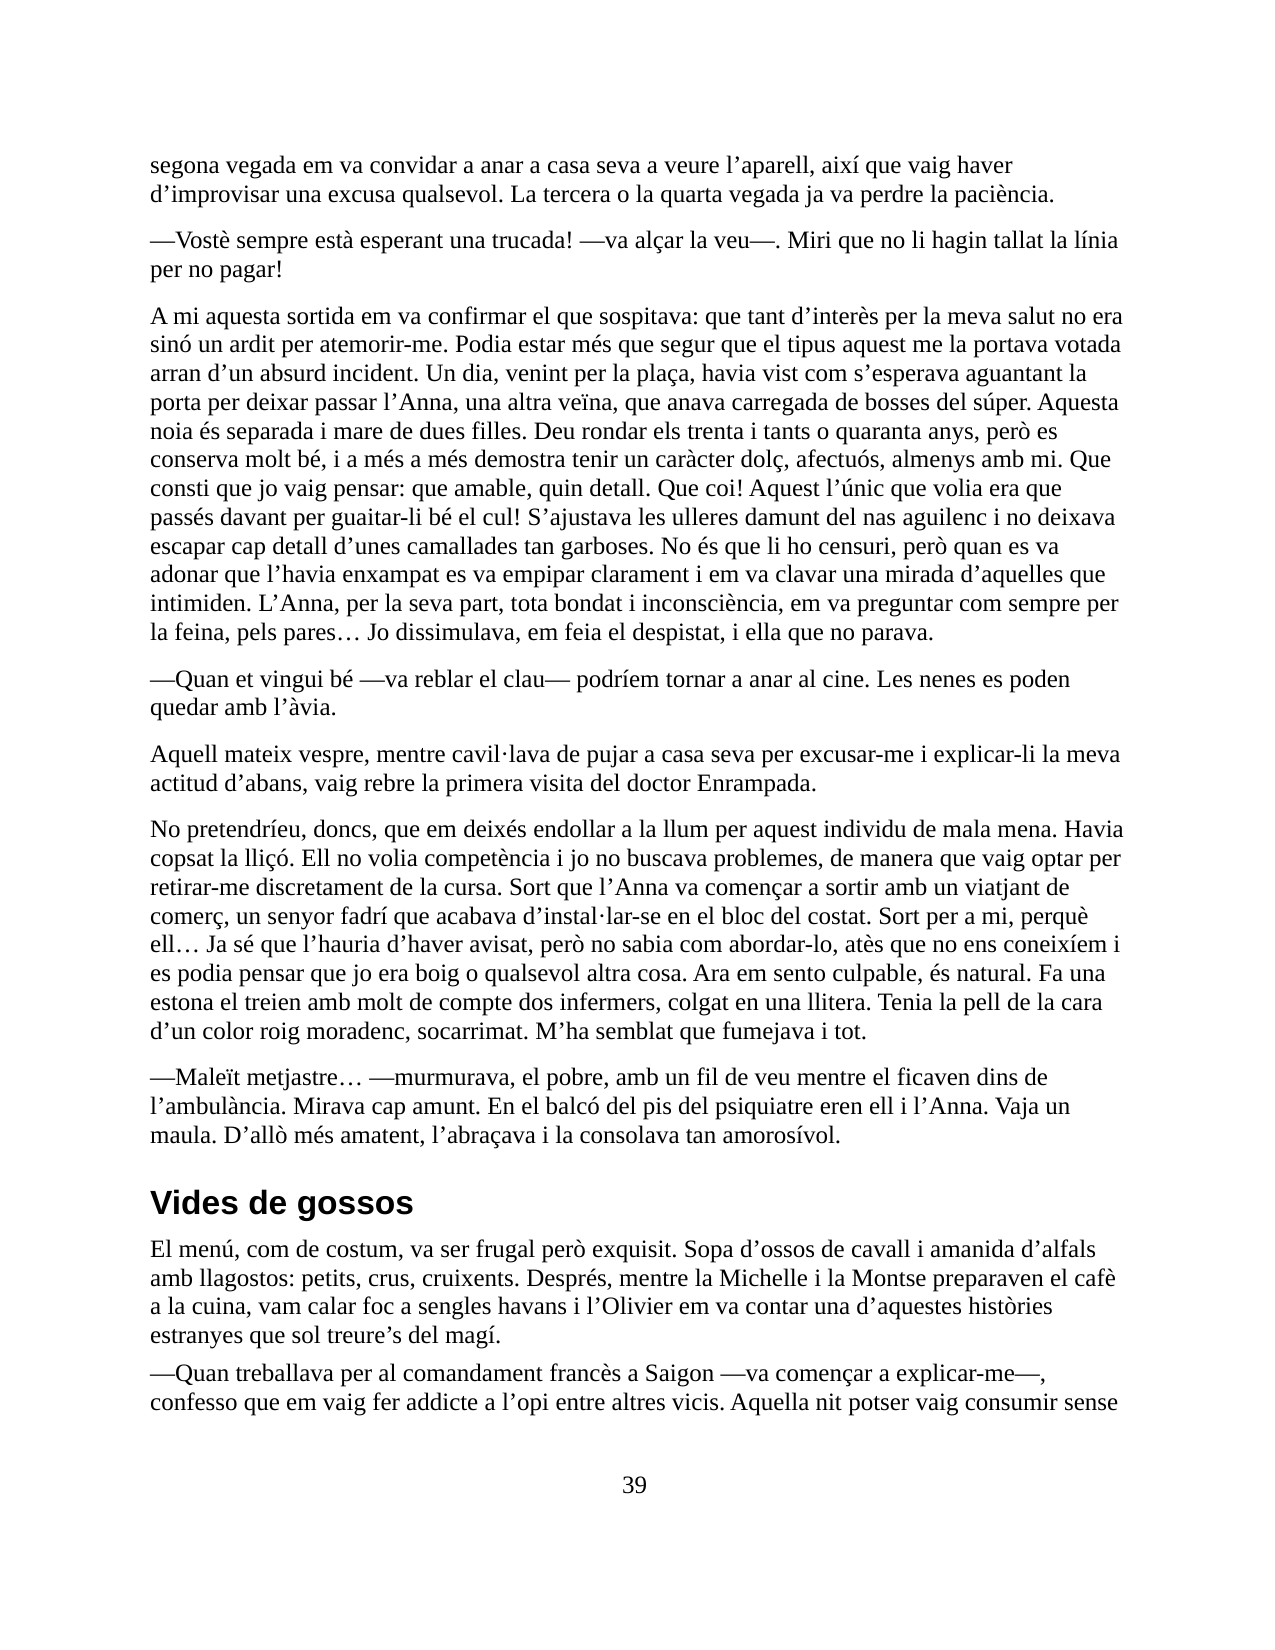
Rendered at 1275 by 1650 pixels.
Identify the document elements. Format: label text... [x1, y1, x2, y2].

text —Quan et vingui bé —va reblar el clau— podríem tornar a anar al cine. Les nenes es poden quedar amb l’àvia. [150, 664, 1125, 721]
text segona vegada em va convidar a anar a casa seva a veure l’aparell, així que vaig haver d’improvisar una excusa qualsevol. La tercera o la quarta vegada ja va perdre la paciència. [150, 150, 1125, 207]
text —Quan treballava per al comandament francès a Saigon —va començar a explicar-me—, confesso que em vaig fer addicte a l’opi entre altres vicis. Aquella nit potser vaig consumir sense [150, 1358, 1125, 1415]
text —Vostè sempre està esperant una trucada! —va alçar la veu—. Miri que no li hagin tallat la línia per no pagar! [150, 225, 1125, 283]
text Aquell mateix vespre, mentre cavil·lava de pujar a casa seva per excusar-me i explicar-li la meva actitud d’abans, vaig rebre la primera visita del doctor Enrampada. [150, 739, 1125, 797]
text No pretendríeu, doncs, que em deixés endollar a la llum per aquest individu de mala mena. Havia copsat la lliçó. Ell no volia competència i jo no buscava problemes, de manera que vaig optar per retirar-me discretament de la cursa. Sort que l’Anna va començar a sortir amb un viatjant de comerç, un senyor fadrí que acabava d’instal·lar-se en el bloc del costat. Sort per a mi, perquè ell… Ja sé que l’hauria d’haver avisat, però no sabia com abordar-lo, atès que no ens coneixíem i es podia pensar que jo era boig o qualsevol altra cosa. Ara em sento culpable, és natural. Fa una estona el treien amb molt de compte dos infermers, colgat en una llitera. Tenia la pell de la cara d’un color roig moradenc, socarrimat. M’ha semblat que fumejava i tot. [150, 814, 1125, 1044]
text El menú, com de costum, va ser frugal però exquisit. Sopa d’ossos de cavall i amanida d’alfals amb llagostos: petits, crus, cruixents. Després, mentre la Michelle i la Montse preparaven el cafè a la cuina, vam calar foc a sengles havans i l’Olivier em va contar una d’aquestes històries estranyes que sol treure’s del magí. [150, 1234, 1125, 1349]
text —Maleït metjastre… —murmurava, el pobre, amb un fil de veu mentre el ficaven dins de l’ambulància. Mirava cap amunt. En el balcó del pis del psiquiatre eren ell i l’Anna. Vaja un maula. D’allò més amatent, l’abraçava i la consolava tan amorosívol. [150, 1062, 1125, 1149]
subtitle Vides de gossos [150, 1183, 1125, 1221]
text A mi aquesta sortida em va confirmar el que sospitava: que tant d’interès per la meva salut no era sinó un ardit per atemorir-me. Podia estar més que segur que el tipus aquest me la portava votada arran d’un absurd incident. Un dia, venint per la plaça, havia vist com s’esperava aguantant la porta per deixar passar l’Anna, una altra veïna, que anava carregada de bosses del súper. Aquesta noia és separada i mare de dues filles. Deu rondar els trenta i tants o quaranta anys, però es conserva molt bé, i a més a més demostra tenir un caràcter dolç, afectuós, almenys amb mi. Que consti que jo vaig pensar: que amable, quin detall. Que coi! Aquest l’únic que volia era que passés davant per guaitar-li bé el cul! S’ajustava les ulleres damunt del nas aguilenc i no deixava escapar cap detall d’unes camallades tan garboses. No és que li ho censuri, però quan es va adonar que l’havia enxampat es va empipar clarament i em va clavar una mirada d’aquelles que intimiden. L’Anna, per la seva part, tota bondat i inconsciència, em va preguntar com sempre per la feina, pels pares… Jo dissimulava, em feia el despistat, i ella que no parava. [150, 301, 1125, 646]
